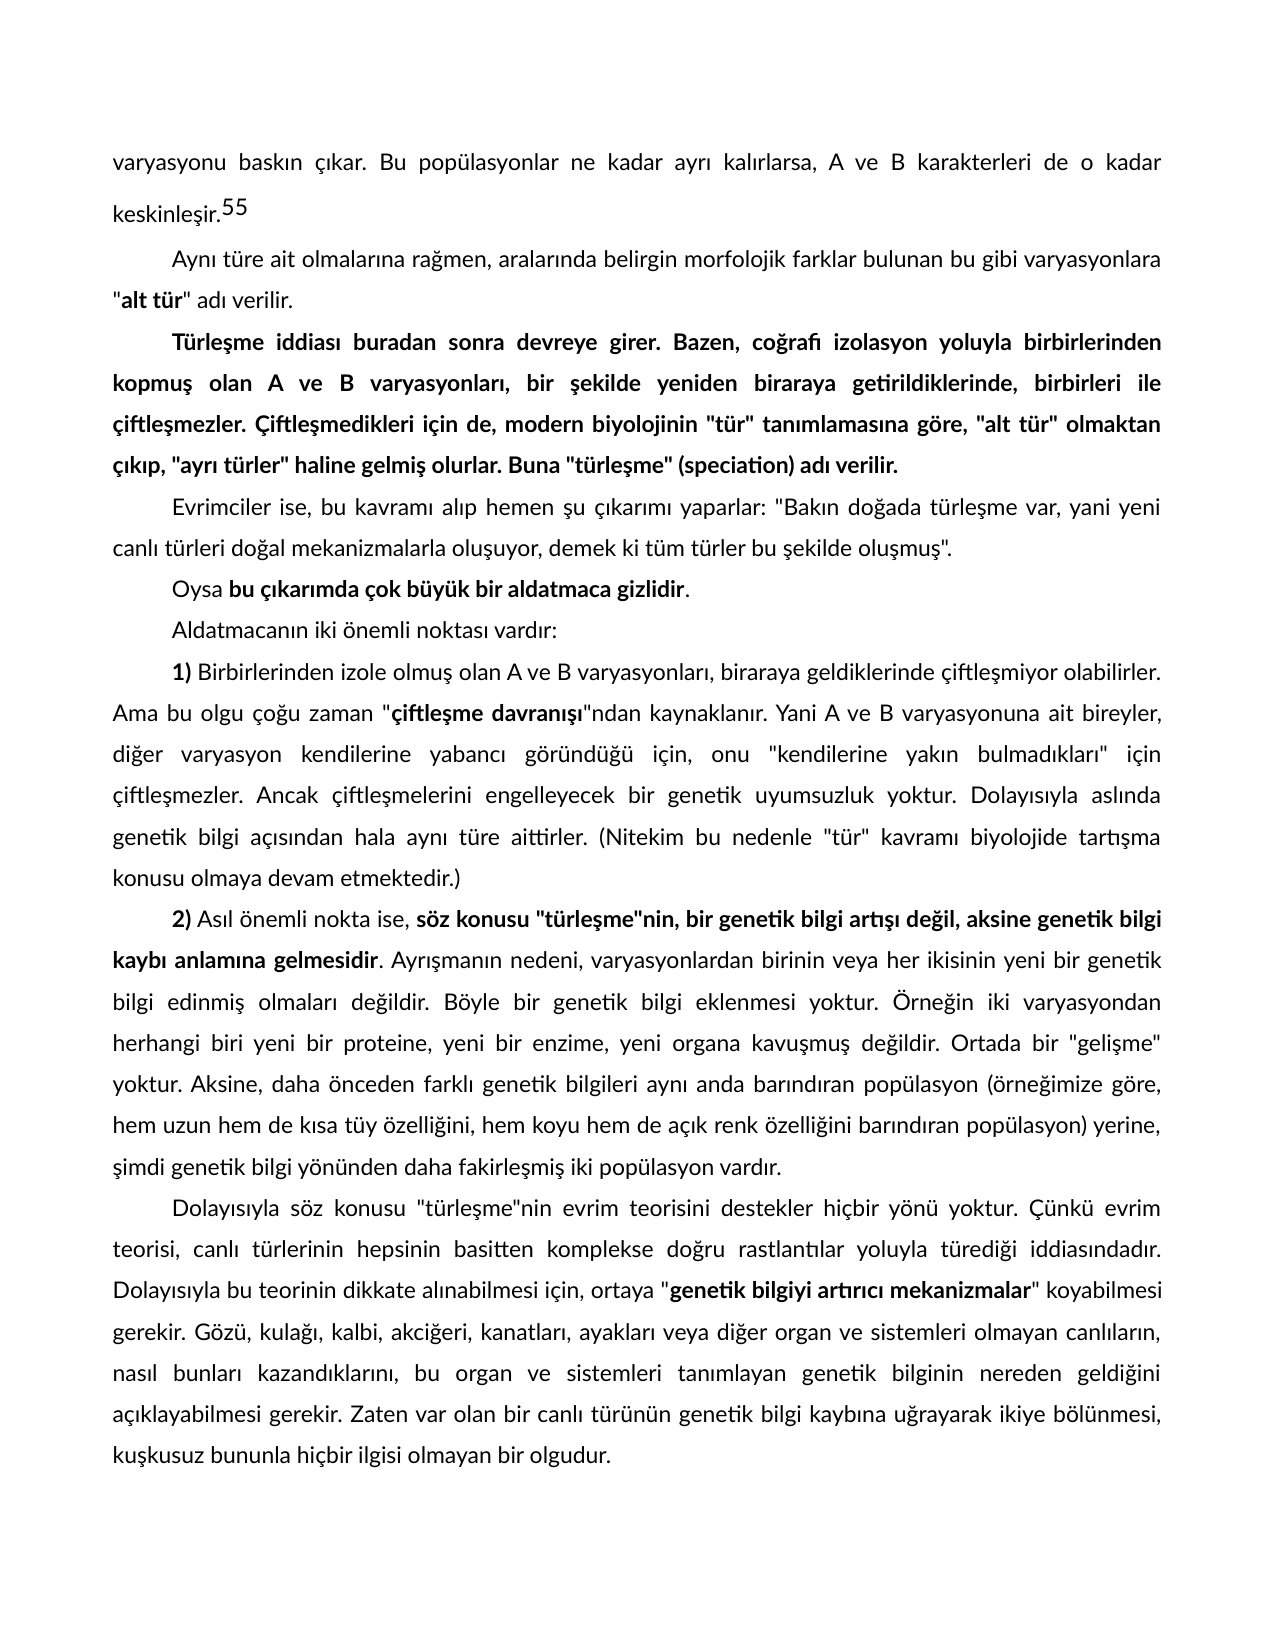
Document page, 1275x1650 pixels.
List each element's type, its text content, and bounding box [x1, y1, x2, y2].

text Oysa bu çıkarımda çok büyük bir aldatmaca gizlidir. [112, 575, 1162, 602]
text Evrimciler ise, bu kavramı alıp hemen şu çıkarımı yaparlar: "Bakın doğada türleşme var, yani yeni canlı türleri doğal mekanizmalarla oluşuyor, demek ki tüm türler bu şekilde oluşmuş". [112, 492, 1162, 561]
text Aynı türe ait olmalarına rağmen, aralarında belirgin morfolojik farklar bulunan bu gibi varyasyonlara "alt tür" adı verilir. [112, 245, 1162, 313]
text 1) Birbirlerinden izole olmuş olan A ve B varyasyonları, biraraya geldiklerinde çiftleşmiyor olabilirler. Ama bu olgu çoğu zaman "çiftleşme davranışı"ndan kaynaklanır. Yani A ve B varyasyonuna ait bireyler, diğer varyasyon kendilerine yabancı göründüğü için, onu "kendilerine yakın bulmadıkları" için çiftleşmezler. Ancak çiftleşmelerini engelleyecek bir genetik uyumsuzluk yoktur. Dolayısıyla aslında genetik bilgi açısından hala aynı türe aittirler. (Nitekim bu nedenle "tür" kavramı biyolojide tartışma konusu olmaya devam etmektedir.) [112, 657, 1162, 891]
text Dolayısıyla söz konusu "türleşme"nin evrim teorisini destekler hiçbir yönü yoktur. Çünkü evrim teorisi, canlı türlerinin hepsinin basitten komplekse doğru rastlantılar yoluyla türediği iddiasındadır. Dolayısıyla bu teorinin dikkate alınabilmesi için, ortaya "genetik bilgiyi artırıcı mekanizmalar" koyabilmesi gerekir. Gözü, kulağı, kalbi, akciğeri, kanatları, ayakları veya diğer organ ve sistemleri olmayan canlıların, nasıl bunları kazandıklarını, bu organ ve sistemleri tanımlayan genetik bilginin nereden geldiğini açıklayabilmesi gerekir. Zaten var olan bir canlı türünün genetik bilgi kaybına uğrayarak ikiye bölünmesi, kuşkusuz bununla hiçbir ilgisi olmayan bir olgudur. [112, 1193, 1162, 1468]
text 2) Asıl önemli nokta ise, söz konusu "türleşme"nin, bir genetik bilgi artışı değil, aksine genetik bilgi kaybı anlamına gelmesidir. Ayrışmanın nedeni, varyasyonlardan birinin veya her ikisinin yeni bir genetik bilgi edinmiş olmaları değildir. Böyle bir genetik bilgi eklenmesi yoktur. Örneğin iki varyasyondan herhangi biri yeni bir proteine, yeni bir enzime, yeni organa kavuşmuş değildir. Ortada bir "gelişme" yoktur. Aksine, daha önceden farklı genetik bilgileri aynı anda barındıran popülasyon (örneğimize göre, hem uzun hem de kısa tüy özelliğini, hem koyu hem de açık renk özelliğini barındıran popülasyon) yerine, şimdi genetik bilgi yönünden daha fakirleşmiş iki popülasyon vardır. [112, 905, 1162, 1180]
text Türleşme iddiası buradan sonra devreye girer. Bazen, coğrafi izolasyon yoluyla birbirlerinden kopmuş olan A ve B varyasyonları, bir şekilde yeniden biraraya getirildiklerinde, birbirleri ile çiftleşmezler. Çiftleşmedikleri için de, modern biyolojinin "tür" tanımlamasına göre, "alt tür" olmaktan çıkıp, "ayrı türler" haline gelmiş olurlar. Buna "türleşme" (speciation) adı verilir. [112, 327, 1162, 478]
text varyasyonu baskın çıkar. Bu popülasyonlar ne kadar ayrı kalırlarsa, A ve B karakterleri de o kadar keskinleşir.55 [112, 148, 1162, 227]
text Aldatmacanın iki önemli noktası vardır: [112, 616, 1162, 643]
